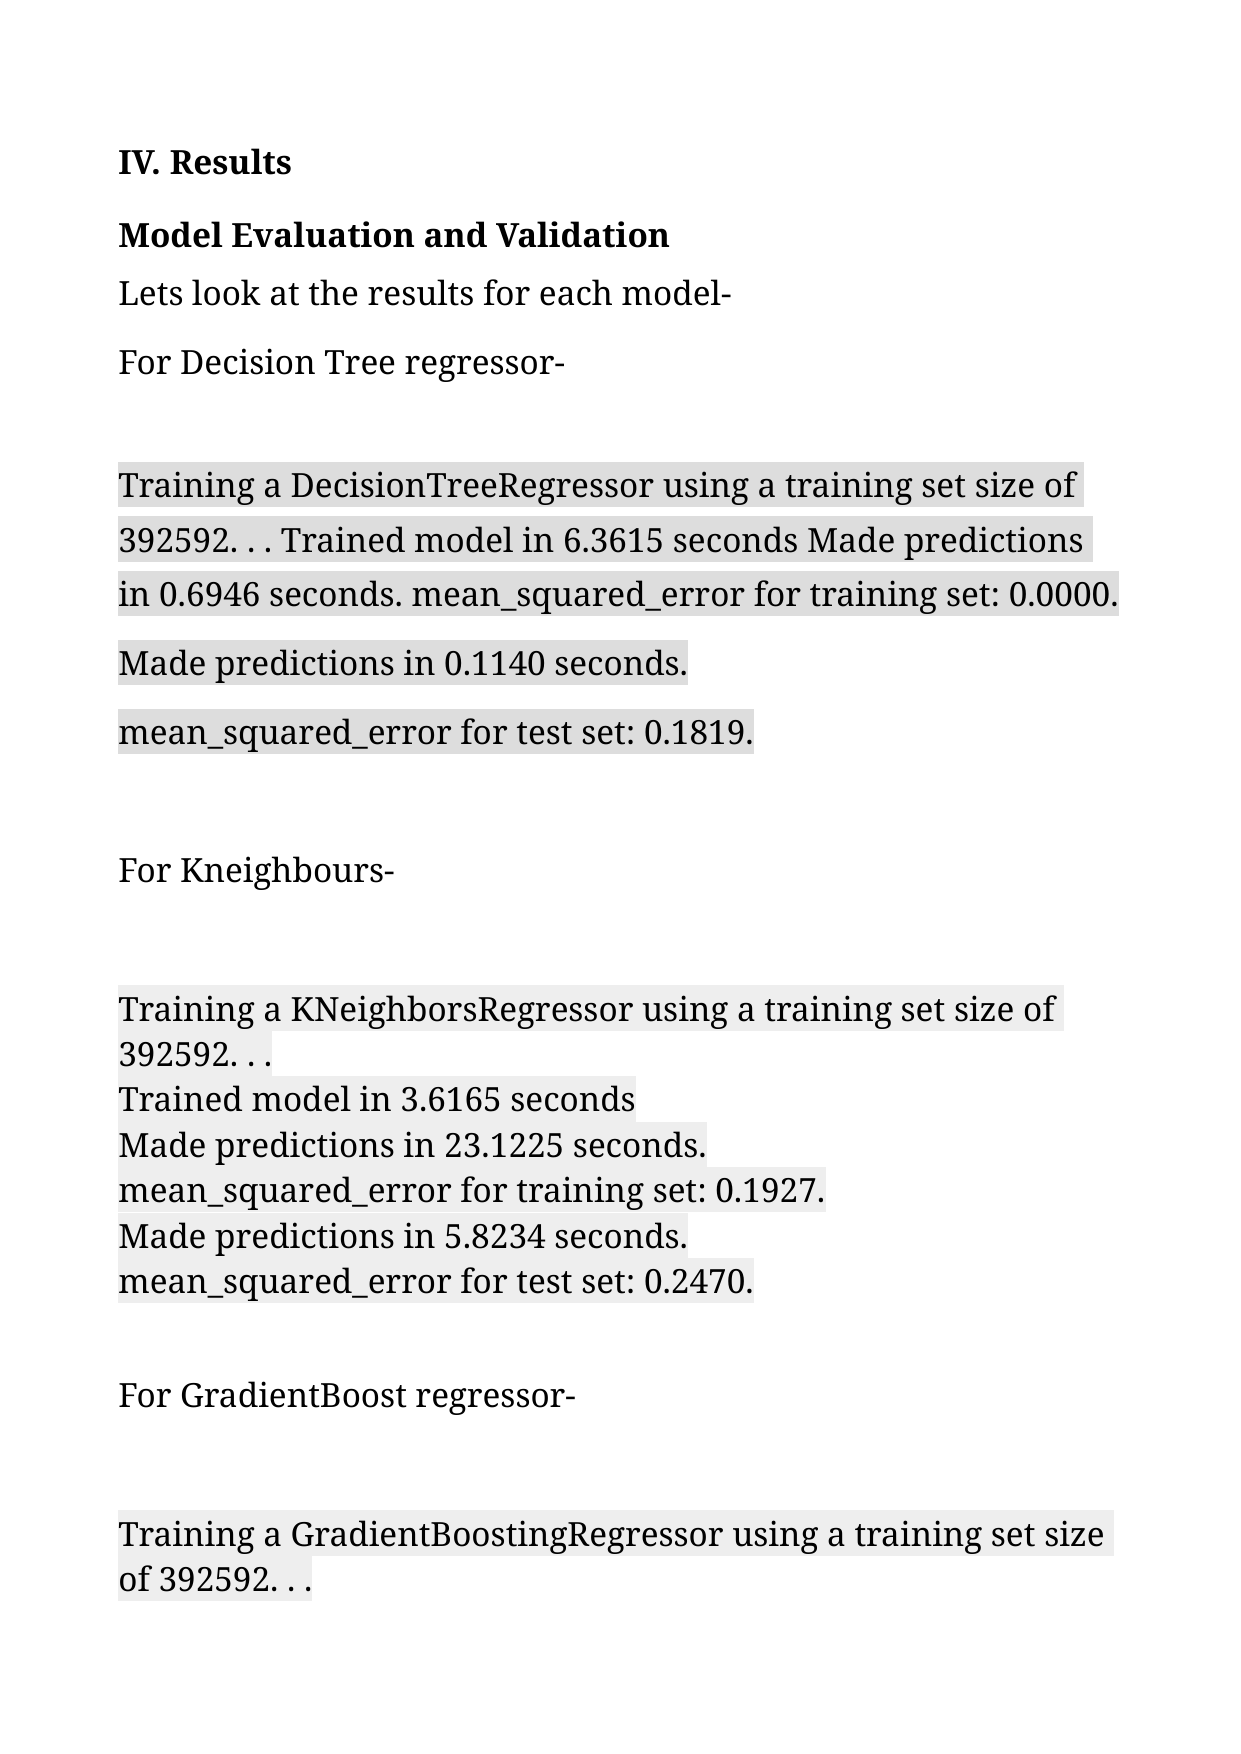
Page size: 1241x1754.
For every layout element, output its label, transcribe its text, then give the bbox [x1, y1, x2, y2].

text Made predictions in 23.1225 seconds. [118, 1122, 1122, 1167]
text Trained model in 3.6165 seconds [118, 1076, 1122, 1122]
text For GradientBoost regressor- [118, 1372, 1122, 1418]
subtitle IV. Results [118, 139, 1122, 184]
text Made predictions in 5.8234 seconds. [118, 1212, 1122, 1258]
text mean_squared_error for training set: 0.1927. [118, 1167, 1122, 1212]
text Lets look at the results for each model- [118, 269, 1122, 315]
text For Decision Tree regressor- [118, 338, 1122, 384]
subtitle Model Evaluation and Validation [118, 211, 1122, 257]
text Made predictions in 0.1140 seconds. [118, 640, 1122, 685]
text mean_squared_error for test set: 0.2470. [118, 1258, 1122, 1303]
text Training a DecisionTreeRegressor using a training set size of 392592. . . Trained model in 6.3615 seconds Made predictions in 0.6946 seconds. mean_squared_error for training set: 0.0000. [118, 407, 1122, 616]
text mean_squared_error for test set: 0.1819. [118, 709, 1122, 754]
text For Kneighbours- [118, 847, 1122, 893]
text Training a GradientBoostingRegressor using a training set size of 392592. . . [118, 1510, 1122, 1601]
text Training a KNeighborsRegressor using a training set size of 392592. . . [118, 985, 1122, 1076]
